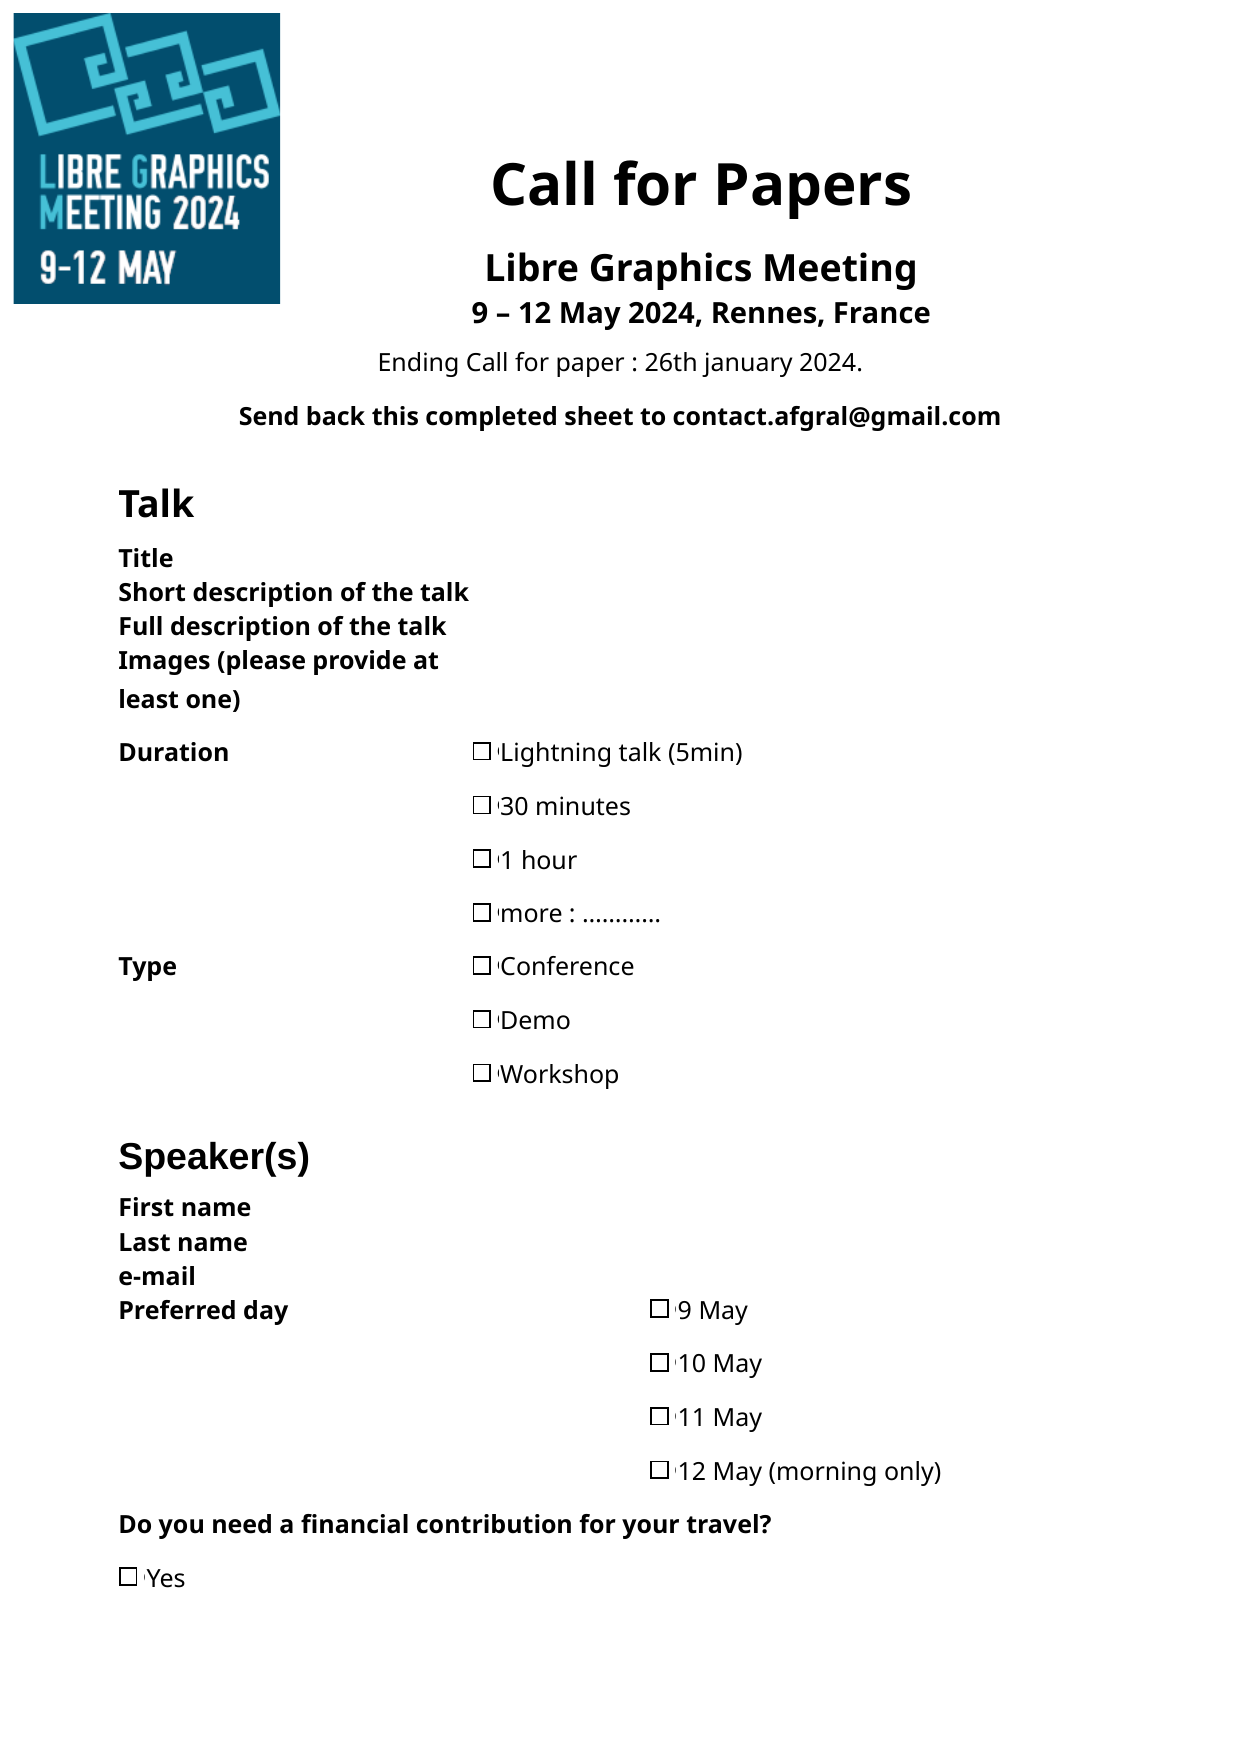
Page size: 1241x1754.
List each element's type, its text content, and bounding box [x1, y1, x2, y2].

picture [202, 50, 281, 132]
picture [74, 251, 83, 283]
table_cell Type [118, 949, 472, 1109]
table_cell [649, 1258, 1122, 1292]
picture [159, 251, 176, 285]
table_cell [472, 643, 1122, 735]
table_cell Preferred day [118, 1292, 649, 1506]
text Do you need a financial contribution for your travel? [118, 1506, 1122, 1541]
picture [68, 155, 83, 189]
picture [119, 251, 161, 283]
table_header [472, 541, 1122, 575]
picture [115, 81, 203, 134]
picture [174, 196, 188, 229]
text Send back this completed sheet to contact.afgral@gmail.com [118, 398, 1122, 432]
table_cell Images (please provide at least one) [118, 643, 472, 735]
subtitle Speaker(s) [118, 1134, 1122, 1178]
text Yes [118, 1560, 1122, 1594]
table_cell Full description of the talk [118, 609, 472, 643]
picture [41, 251, 55, 283]
picture [254, 155, 268, 189]
table_cell Lightning talk (5min) 30 minutes 1 hour more : ………… [472, 735, 1122, 949]
picture [151, 155, 166, 189]
picture [237, 155, 251, 189]
table_header [649, 1190, 1122, 1224]
table_cell Short description of the talk [118, 575, 472, 609]
subtitle Libre Graphics Meeting 9 – 12 May 2024, Rennes, France [118, 241, 1122, 332]
subtitle Talk [118, 477, 1122, 528]
picture [13, 13, 127, 135]
picture [191, 196, 205, 229]
picture [106, 155, 121, 189]
text Ending Call for paper : 26th january 2024. [118, 344, 1122, 379]
table_cell [649, 1224, 1122, 1258]
title Call for Papers [281, 143, 1122, 223]
table_cell Duration [118, 735, 472, 949]
picture [67, 195, 122, 229]
picture [87, 155, 102, 189]
picture [228, 155, 232, 189]
picture [169, 155, 187, 189]
picture [59, 155, 63, 189]
table_header Title [118, 541, 472, 575]
picture [91, 251, 105, 283]
picture [209, 196, 239, 229]
table_cell Last name [118, 1224, 649, 1258]
picture [145, 195, 160, 229]
table_cell Conference Demo Workshop [472, 949, 1122, 1109]
table_cell 9 May 10 May 11 May 12 May (morning only) [649, 1292, 1122, 1506]
picture [208, 155, 223, 189]
picture [126, 195, 141, 229]
table_cell [472, 575, 1122, 609]
picture [41, 195, 62, 229]
table_cell e-mail [118, 1258, 649, 1292]
table_header First name [118, 1190, 649, 1224]
picture [126, 32, 203, 100]
picture [133, 155, 147, 188]
table_cell [472, 609, 1122, 643]
picture [41, 155, 55, 188]
picture [190, 155, 204, 189]
